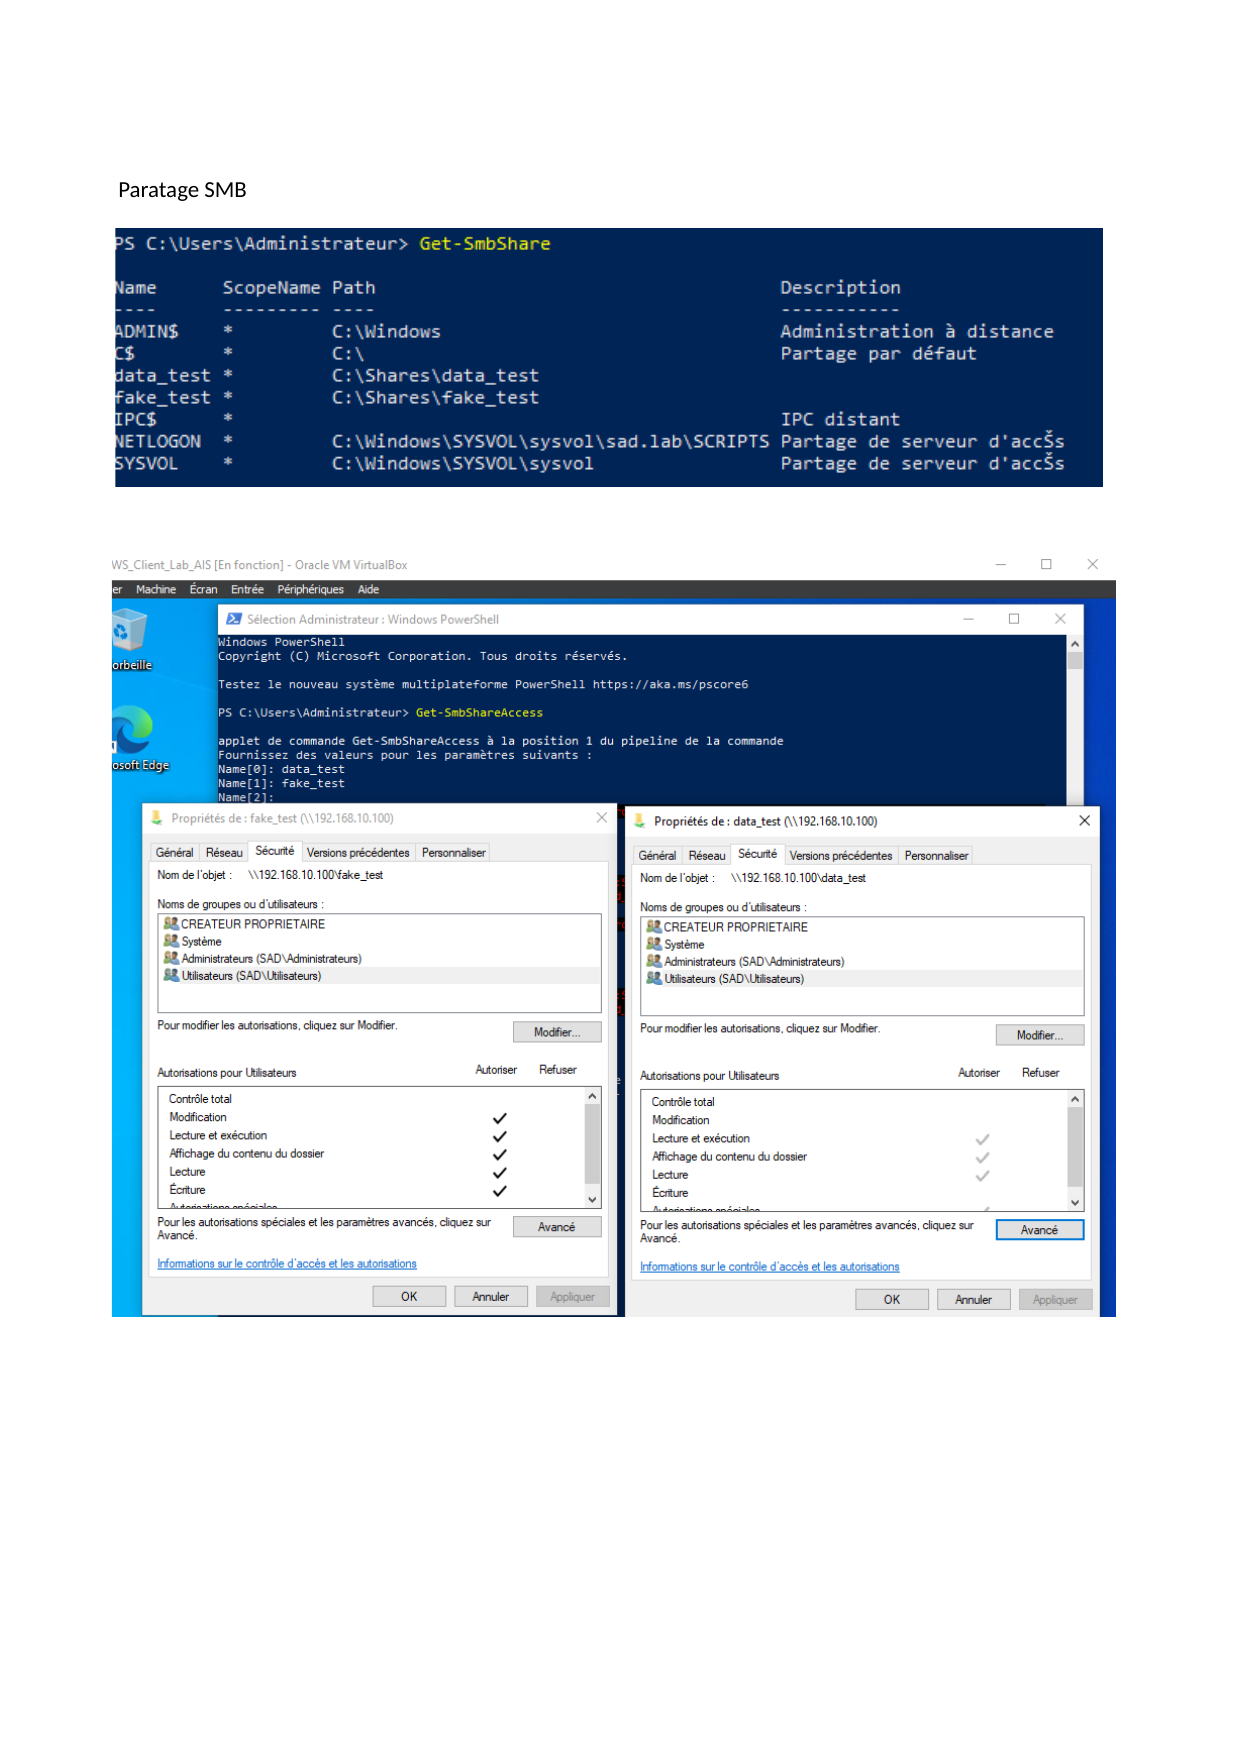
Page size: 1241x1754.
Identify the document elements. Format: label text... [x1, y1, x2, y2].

picture [149, 761, 168, 771]
text Paratage SMB [118, 175, 1122, 203]
picture [115, 228, 1103, 487]
picture [111, 761, 138, 768]
picture [111, 706, 152, 753]
picture [111, 661, 151, 670]
picture [111, 552, 1116, 1317]
